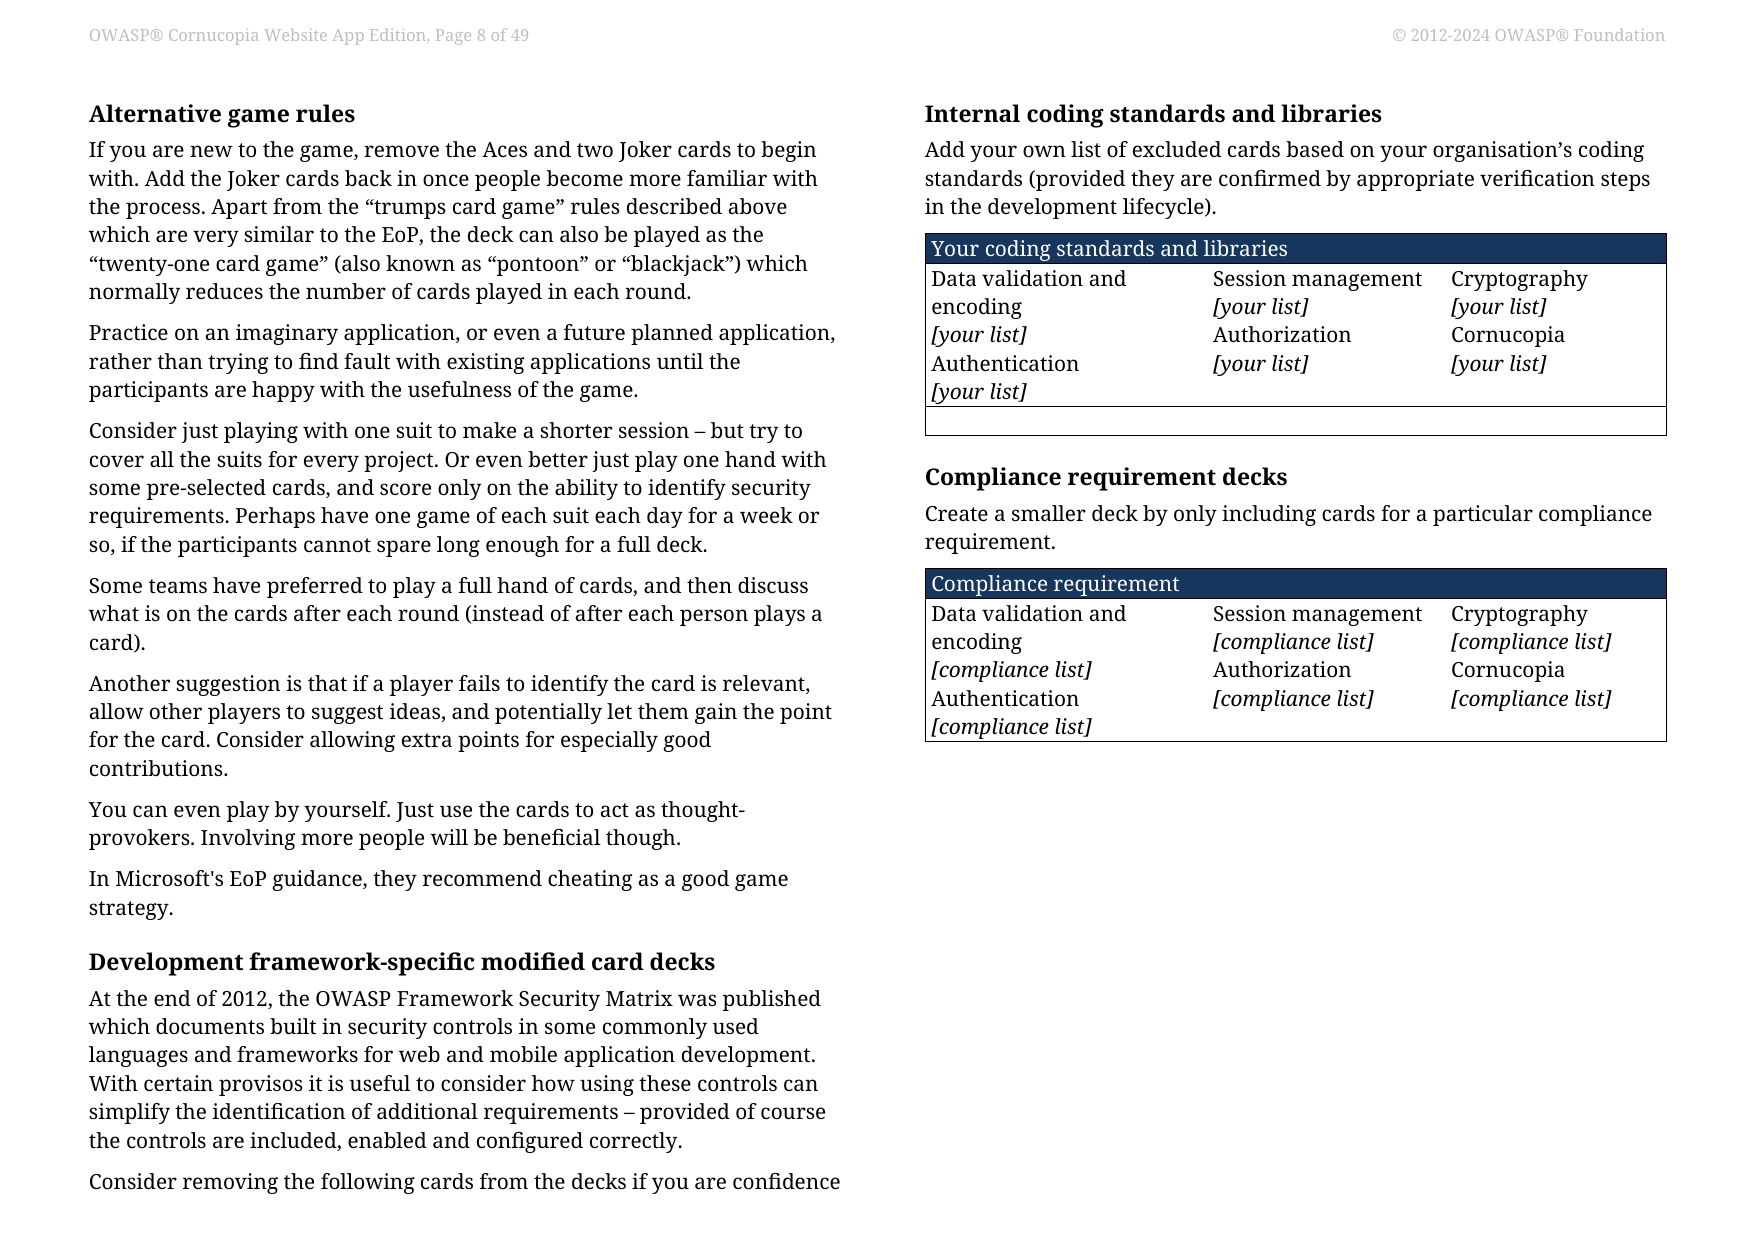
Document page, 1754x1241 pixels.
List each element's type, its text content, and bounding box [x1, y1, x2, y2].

table_cell [926, 407, 1207, 435]
table_header Alternative game rules If you are new to the game, remove the Aces and two Joker cards to begin with. Add the Joker cards back in once people become more familiar with the process. Apart from the “trumps card game” rules described above which are very similar to the EoP, the deck can also be played as the “twenty-one card game” (also known as “pontoon” or “blackjack”) which normally reduces the number of cards played in each round. Practice on an imaginary application, or even a future planned application, rather than trying to find fault with existing applications until the participants are happy with the usefulness of the game. Consider just playing with one suit to make a shorter session – but try to cover all the suits for every project. Or even better just play one hand with some pre-selected cards, and score only on the ability to identify security requirements. Perhaps have one game of each suit each day for a week or so, if the participants cannot spare long enough for a full deck. Some teams have preferred to play a full hand of cards, and then discuss what is on the cards after each round (instead of after each person plays a card). Another suggestion is that if a player fails to identify the card is relevant, allow other players to suggest ideas, and potentially let them gain the point for the card. Consider allowing extra points for especially good contributions. You can even play by yourself. Just use the cards to act as thought-provokers. Involving more people will be beneficial though. In Microsoft's EoP guidance, they recommend cheating as a good game strategy. Development framework-specific modified card decks At the end of 2012, the OWASP Framework Security Matrix was published which documents built in security controls in some commonly used languages and frameworks for web and mobile application development. With certain provisos it is useful to consider how using these controls can simplify the identification of additional requirements – provided of course the controls are included, enabled and configured correctly. Consider removing the following cards from the decks if you are confidence [78, 98, 856, 1195]
table_cell Cryptography [compliance list] Cornucopia [compliance list] [1445, 599, 1666, 741]
table_header Internal coding standards and libraries Add your own list of excluded cards based on your organisation’s coding standards (provided they are confirmed by appropriate verification steps in the development lifecycle). Compliance requirement decks Create a smaller deck by only including cards for a particular compliance requirement. [913, 98, 1677, 1195]
table_cell [1445, 407, 1666, 435]
table_cell Session management [compliance list] Authorization [compliance list] [1207, 599, 1445, 741]
table_cell Data validation and encoding [your list] Authentication [your list] [926, 264, 1207, 406]
table_cell Data validation and encoding [compliance list] Authentication [compliance list] [926, 599, 1207, 741]
table_cell Session management [your list] Authorization [your list] [1207, 264, 1445, 406]
table_cell Cryptography [your list] Cornucopia [your list] [1445, 264, 1666, 406]
table_header Compliance requirement [926, 569, 1666, 598]
table_cell [1207, 407, 1445, 435]
table_header [856, 98, 913, 1195]
table_header Your coding standards and libraries [926, 234, 1666, 263]
